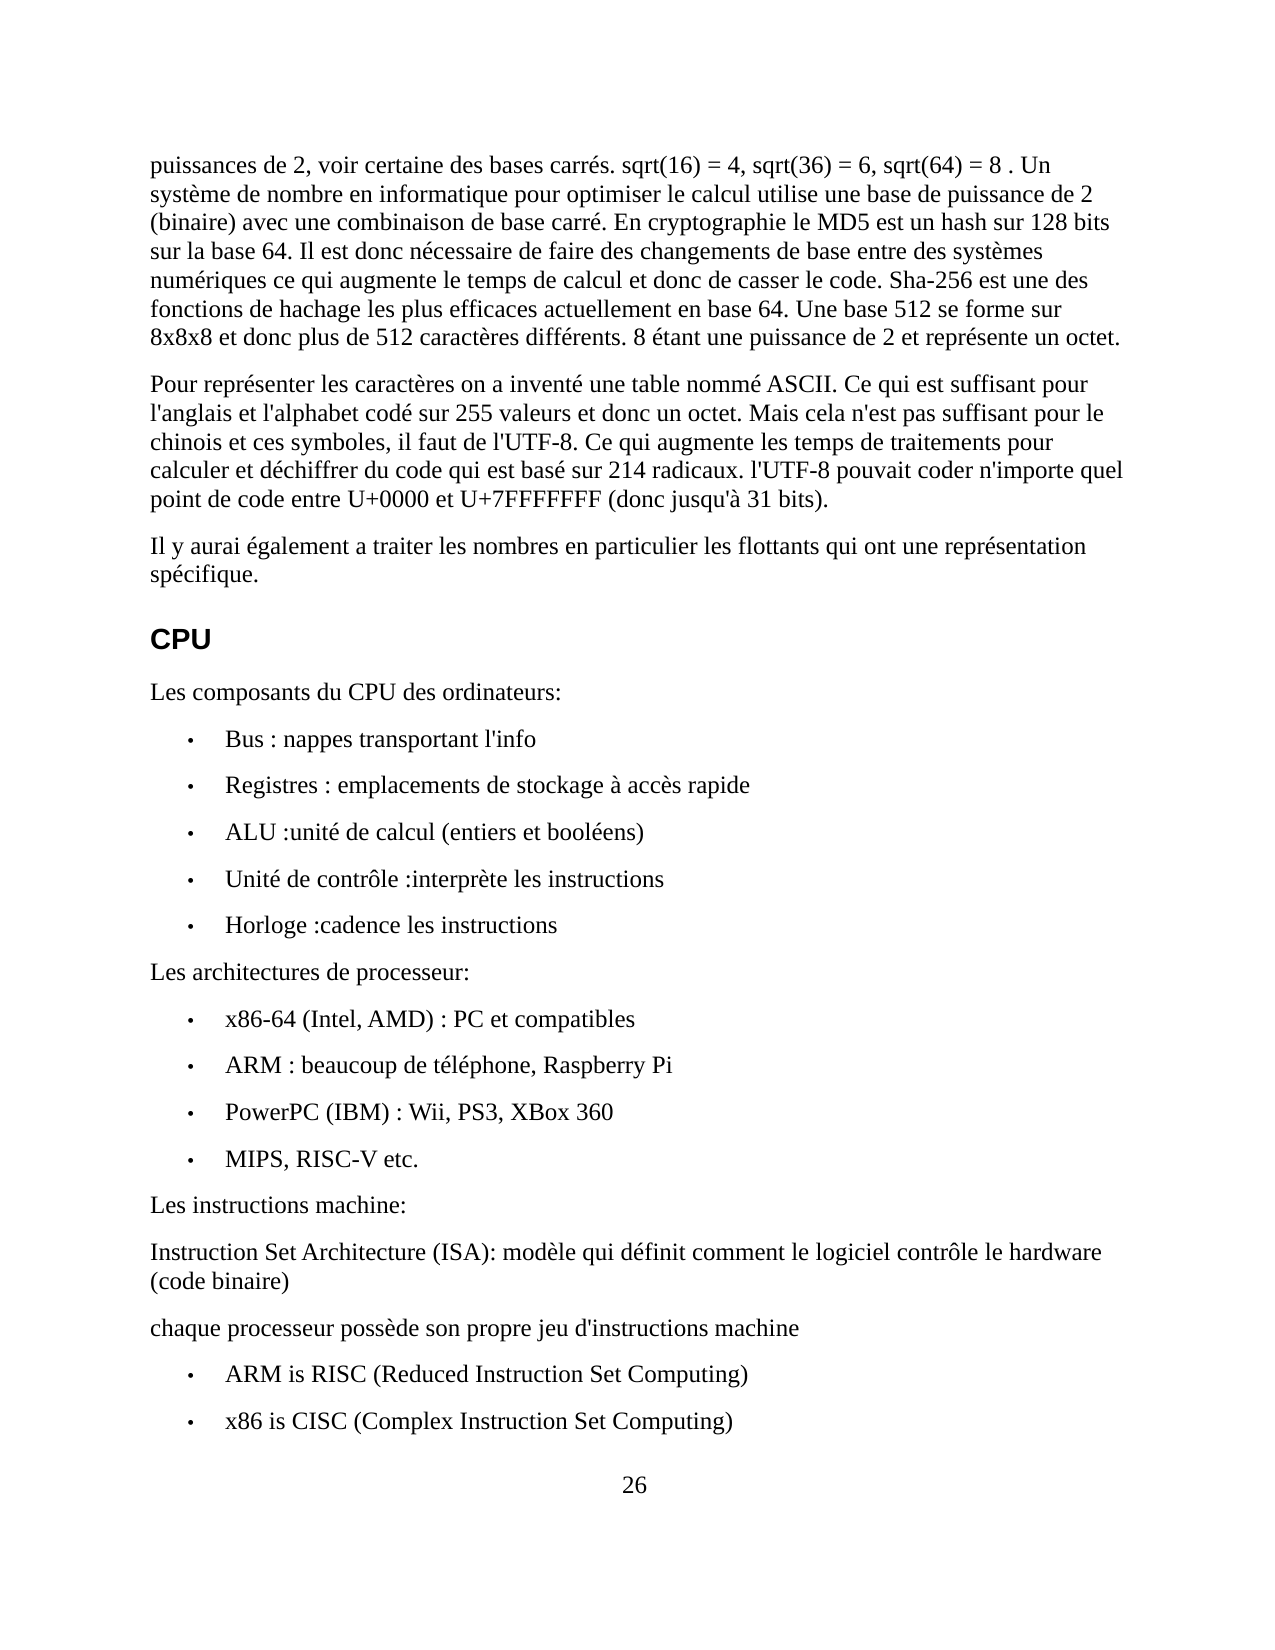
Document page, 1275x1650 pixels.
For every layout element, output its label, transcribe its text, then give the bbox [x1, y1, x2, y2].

text Les composants du CPU des ordinateurs: [150, 677, 1125, 706]
list MIPS, RISC-V etc. [187, 1144, 1125, 1173]
list ARM is RISC (Reduced Instruction Set Computing) [187, 1359, 1125, 1388]
text chaque processeur possède son propre jeu d'instructions machine [150, 1313, 1125, 1341]
list Bus : nappes transportant l'info [187, 724, 1125, 753]
text Pour représenter les caractères on a inventé une table nommé ASCII. Ce qui est suffisant pour l'anglais et l'alphabet codé sur 255 valeurs et donc un octet. Mais cela n'est pas suffisant pour le chinois et ces symboles, il faut de l'UTF-8. Ce qui augmente les temps de traitements pour calculer et déchiffrer du code qui est basé sur 214 radicaux. l'UTF-8 pouvait coder n'importe quel point de code entre U+0000 et U+7FFFFFFF (donc jusqu'à 31 bits). [150, 369, 1125, 513]
list ALU :unité de calcul (entiers et booléens) [187, 817, 1125, 846]
list Horloge :cadence les instructions [187, 911, 1125, 939]
text Instruction Set Architecture (ISA): modèle qui définit comment le logiciel contrôle le hardware (code binaire) [150, 1237, 1125, 1295]
text Les architectures de processeur: [150, 957, 1125, 986]
text puissances de 2, voir certaine des bases carrés. sqrt(16) = 4, sqrt(36) = 6, sqrt(64) = 8 . Un système de nombre en informatique pour optimiser le calcul utilise une base de puissance de 2 (binaire) avec une combinaison de base carré. En cryptographie le MD5 est un hash sur 128 bits sur la base 64. Il est donc nécessaire de faire des changements de base entre des systèmes numériques ce qui augmente le temps de calcul et donc de casser le code. Sha-256 est une des fonctions de hachage les plus efficaces actuellement en base 64. Une base 512 se forme sur 8x8x8 et donc plus de 512 caractères différents. 8 étant une puissance de 2 et représente un octet. [150, 150, 1125, 351]
text Les instructions machine: [150, 1191, 1125, 1219]
list x86 is CISC (Complex Instruction Set Computing) [187, 1406, 1125, 1435]
list x86-64 (Intel, AMD) : PC et compatibles [187, 1004, 1125, 1033]
subtitle CPU [150, 622, 1125, 656]
list ARM : beaucoup de téléphone, Raspberry Pi [187, 1051, 1125, 1079]
list Registres : emplacements de stockage à accès rapide [187, 771, 1125, 799]
list PowerPC (IBM) : Wii, PS3, XBox 360 [187, 1097, 1125, 1126]
text Il y aurai également a traiter les nombres en particulier les flottants qui ont une représentation spécifique. [150, 531, 1125, 588]
list Unité de contrôle :interprète les instructions [187, 864, 1125, 893]
